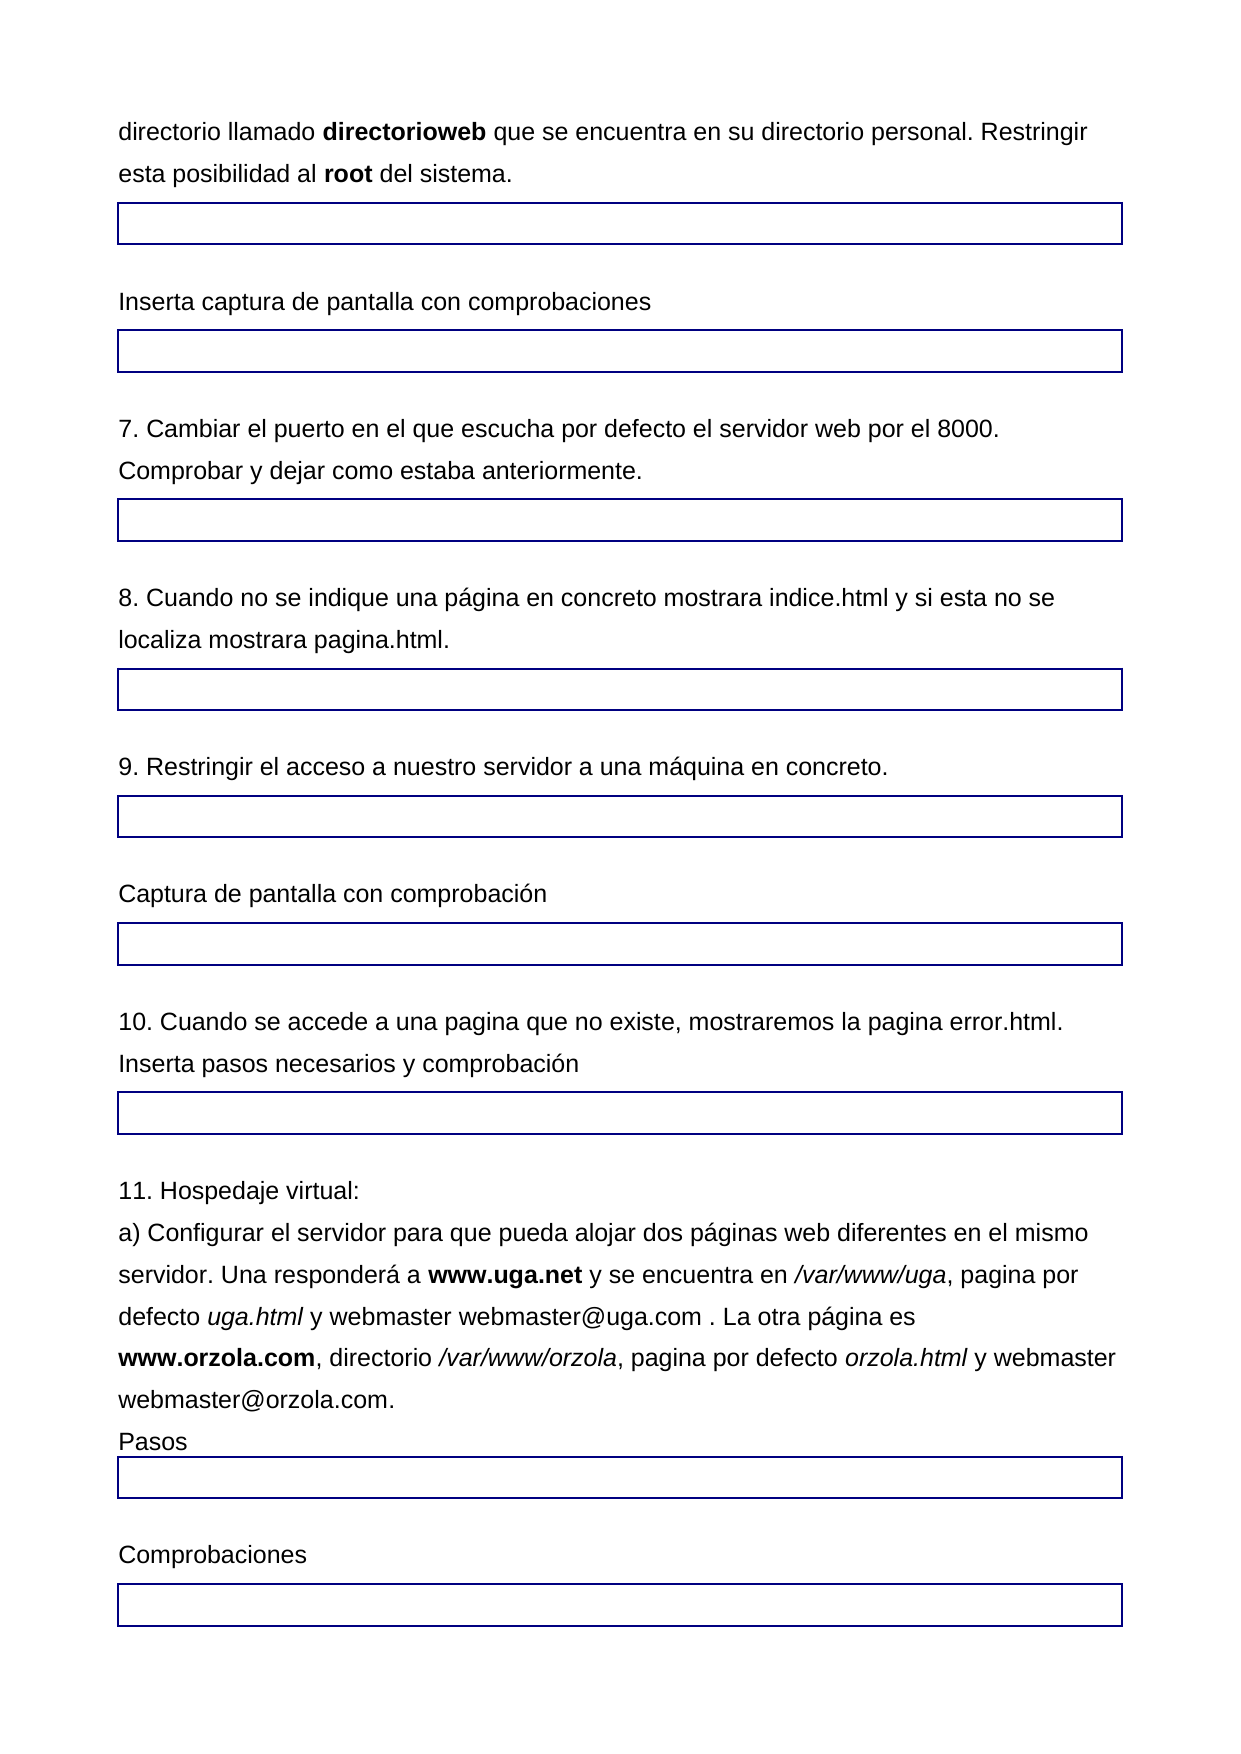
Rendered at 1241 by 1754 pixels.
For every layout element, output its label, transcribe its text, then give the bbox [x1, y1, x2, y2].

table_header [119, 1585, 1121, 1624]
table_header [119, 1458, 1121, 1497]
table_header [119, 331, 1121, 371]
text 11. Hospedaje virtual: [118, 1177, 1122, 1204]
text Inserta captura de pantalla con comprobaciones [118, 287, 1122, 315]
text Pasos [118, 1428, 1122, 1456]
table_header [119, 204, 1121, 243]
table_header [119, 1093, 1121, 1133]
table_header [119, 797, 1121, 836]
table_header [119, 670, 1121, 709]
text Comprobaciones [118, 1541, 1122, 1569]
text 10. Cuando se accede a una pagina que no existe, mostraremos la pagina error.html. Inserta pasos necesarios y comprobación [118, 1007, 1122, 1077]
table_header [119, 924, 1121, 963]
text 8. Cuando no se indique una página en concreto mostrara indice.html y si esta no se localiza mostrara pagina.html. [118, 584, 1122, 653]
text Captura de pantalla con comprobación [118, 880, 1122, 908]
text directorio llamado directorioweb que se encuentra en su directorio personal. Restringir esta posibilidad al root del sistema. [118, 118, 1122, 188]
text a) Configurar el servidor para que pueda alojar dos páginas web diferentes en el mismo servidor. Una responderá a www.uga.net y se encuentra en /var/www/uga, pagina por defecto uga.html y webmaster webmaster@uga.com . La otra página es www.orzola.com, directorio /var/www/orzola, pagina por defecto orzola.html y webmaster webmaster@orzola.com. [118, 1218, 1122, 1414]
text 7. Cambiar el puerto en el que escucha por defecto el servidor web por el 8000. Comprobar y dejar como estaba anteriormente. [118, 414, 1122, 484]
table_header [119, 500, 1121, 540]
text 9. Restringir el acceso a nuestro servidor a una máquina en concreto. [118, 753, 1122, 781]
